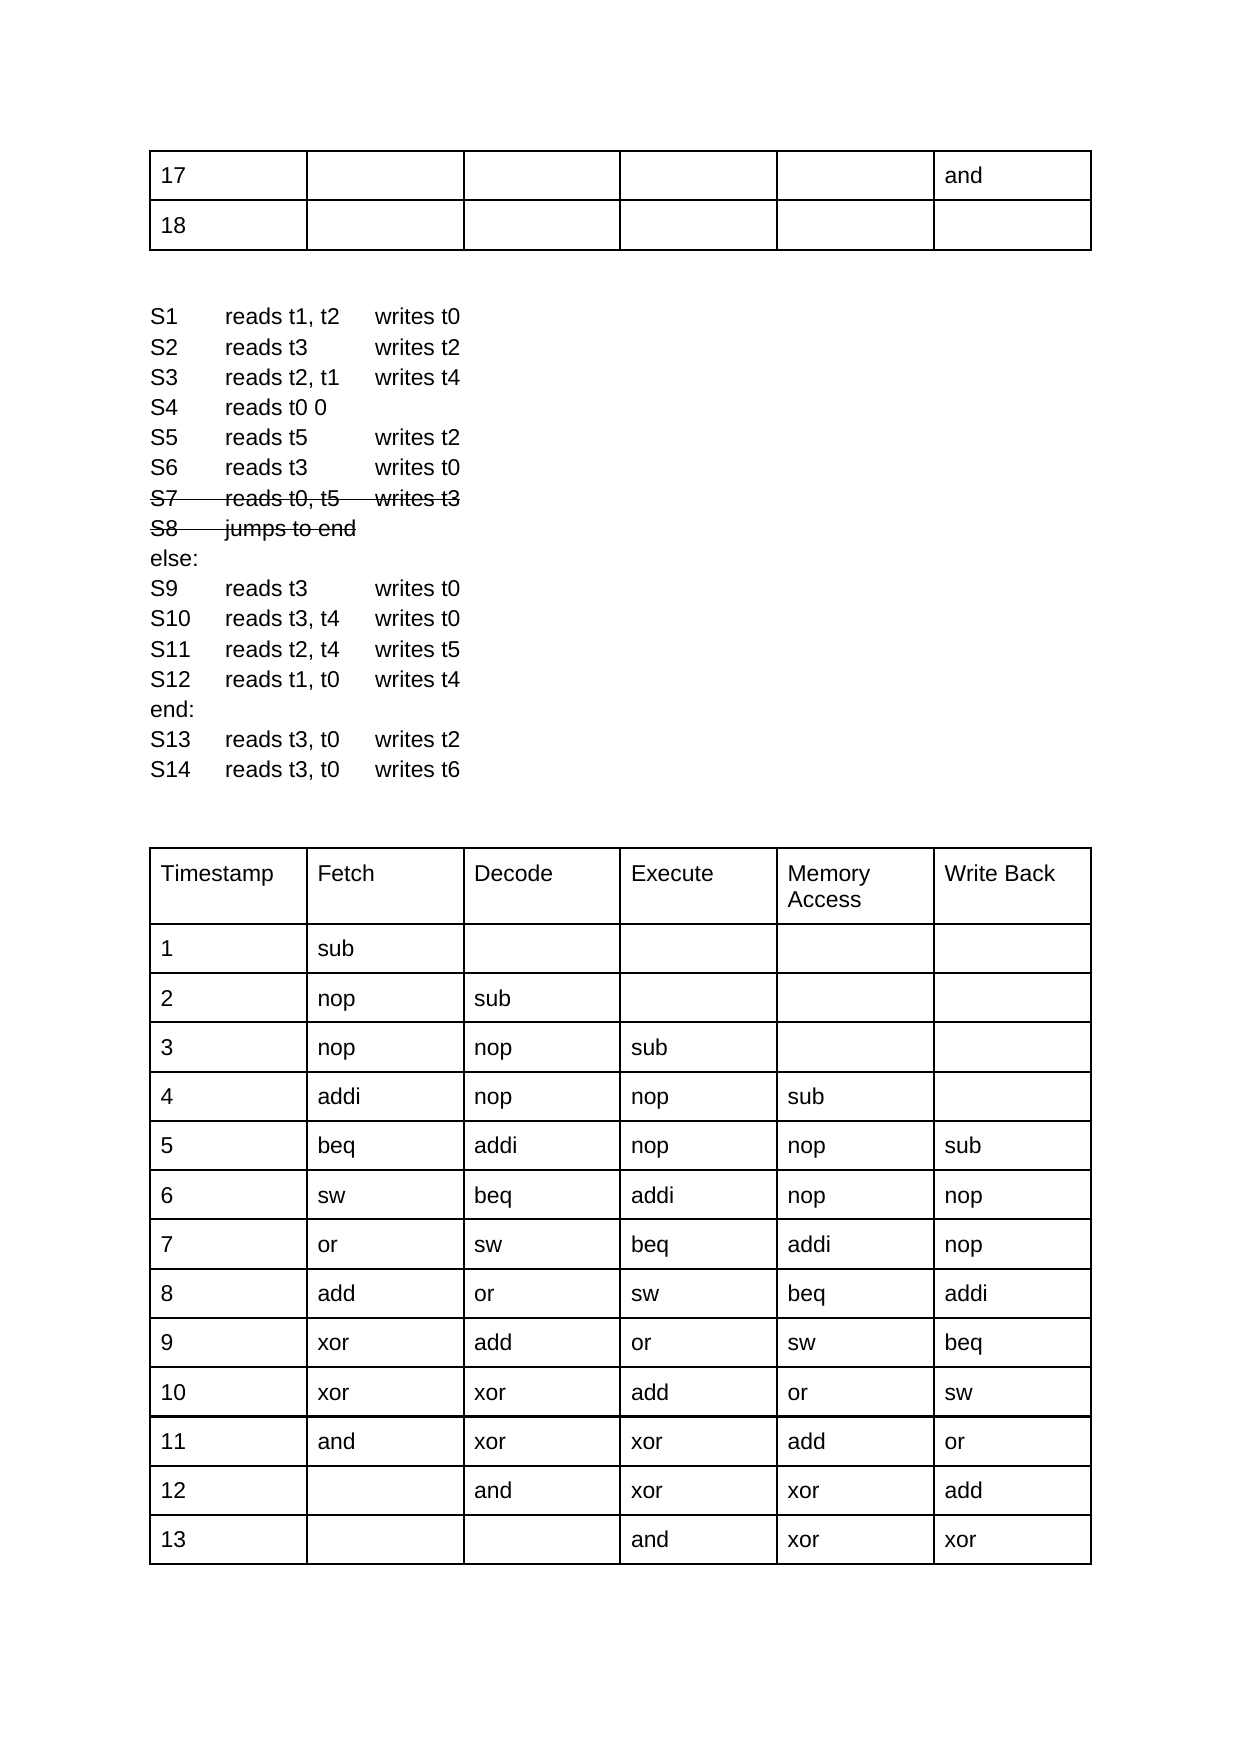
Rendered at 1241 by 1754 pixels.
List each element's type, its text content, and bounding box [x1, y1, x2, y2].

text S7 reads t0, t5 writes t3 [150, 484, 1090, 511]
table_cell 18 [151, 201, 306, 248]
table_cell 8 [151, 1270, 306, 1317]
table_cell 3 [151, 1023, 306, 1071]
table_cell beq [308, 1122, 463, 1169]
table_cell 13 [151, 1516, 306, 1563]
table_cell add [308, 1270, 463, 1317]
table_cell xor [621, 1418, 776, 1465]
table_cell addi [621, 1171, 776, 1218]
text S12 reads t1, t0 writes t4 [150, 666, 1090, 692]
table_header Decode [465, 849, 619, 923]
text end: [150, 696, 1090, 722]
text S11 reads t2, t4 writes t5 [150, 636, 1090, 662]
table_cell nop [308, 1023, 463, 1071]
table_cell add [465, 1319, 619, 1366]
table_header Timestamp [151, 849, 306, 923]
table_cell [935, 974, 1090, 1021]
table_cell nop [935, 1220, 1090, 1268]
text else: [150, 545, 1090, 571]
text S10 reads t3, t4 writes t0 [150, 605, 1090, 632]
table_cell addi [935, 1270, 1090, 1317]
text S2 reads t3 writes t2 [150, 333, 1090, 360]
table_cell [778, 974, 933, 1021]
table_cell 2 [151, 974, 306, 1021]
table_cell xor [778, 1467, 933, 1514]
table_cell 4 [151, 1073, 306, 1120]
text S3 reads t2, t1 writes t4 [150, 364, 1090, 390]
text S13 reads t3, t0 writes t2 [150, 726, 1090, 753]
table_cell nop [621, 1122, 776, 1169]
table_cell sw [621, 1270, 776, 1317]
text S9 reads t3 writes t0 [150, 575, 1090, 602]
text S8 jumps to end [150, 515, 1090, 541]
table_cell [935, 1023, 1090, 1071]
table_cell sub [465, 974, 619, 1021]
table_header Execute [621, 849, 776, 923]
table_cell [621, 201, 776, 248]
table_cell sw [465, 1220, 619, 1268]
table_cell [935, 925, 1090, 972]
table_cell [621, 152, 776, 199]
table_cell 12 [151, 1467, 306, 1514]
table_cell xor [308, 1319, 463, 1366]
table_cell nop [778, 1171, 933, 1218]
table_cell addi [308, 1073, 463, 1120]
table_cell 17 [151, 152, 306, 199]
table_cell sub [935, 1122, 1090, 1169]
table_cell add [935, 1467, 1090, 1514]
table_cell or [778, 1368, 933, 1415]
table_cell [308, 201, 463, 248]
table_cell add [621, 1368, 776, 1415]
table_header Memory Access [778, 849, 933, 923]
table_cell sw [308, 1171, 463, 1218]
text S4 reads t0 0 [150, 394, 1090, 420]
table_cell and [935, 152, 1090, 199]
table_cell or [621, 1319, 776, 1366]
table_cell [935, 201, 1090, 248]
text S1 reads t1, t2 writes t0 [150, 303, 1090, 330]
table_cell beq [465, 1171, 619, 1218]
text S14 reads t3, t0 writes t6 [150, 756, 1090, 783]
table_cell xor [778, 1516, 933, 1563]
table_cell [778, 1023, 933, 1071]
table_cell xor [621, 1467, 776, 1514]
table_cell sub [308, 925, 463, 972]
table_header Write Back [935, 849, 1090, 923]
table_cell [308, 152, 463, 199]
table_cell nop [465, 1023, 619, 1071]
table_cell [465, 201, 619, 248]
table_cell [465, 925, 619, 972]
table_cell and [465, 1467, 619, 1514]
table_cell sw [935, 1368, 1090, 1415]
table_cell 7 [151, 1220, 306, 1268]
table_cell add [778, 1418, 933, 1465]
table_cell 5 [151, 1122, 306, 1169]
table_header Fetch [308, 849, 463, 923]
table_cell [778, 925, 933, 972]
table_cell beq [778, 1270, 933, 1317]
table_cell nop [621, 1073, 776, 1120]
table_cell addi [465, 1122, 619, 1169]
table_cell xor [935, 1516, 1090, 1563]
table_cell 6 [151, 1171, 306, 1218]
table_cell addi [778, 1220, 933, 1268]
table_cell [465, 152, 619, 199]
table_cell beq [935, 1319, 1090, 1366]
table_cell 1 [151, 925, 306, 972]
table_cell or [465, 1270, 619, 1317]
table_cell [621, 974, 776, 1021]
table_cell 11 [151, 1418, 306, 1465]
table_cell and [621, 1516, 776, 1563]
table_cell [308, 1467, 463, 1514]
text S6 reads t3 writes t0 [150, 454, 1090, 481]
table_cell [935, 1073, 1090, 1120]
table_cell [778, 152, 933, 199]
table_cell or [935, 1418, 1090, 1465]
table_cell [465, 1516, 619, 1563]
table_cell sub [621, 1023, 776, 1071]
table_cell xor [465, 1418, 619, 1465]
table_cell beq [621, 1220, 776, 1268]
table_cell [308, 1516, 463, 1563]
table_cell [621, 925, 776, 972]
table_cell sub [778, 1073, 933, 1120]
table_cell or [308, 1220, 463, 1268]
table_cell 10 [151, 1368, 306, 1415]
table_cell xor [465, 1368, 619, 1415]
table_cell nop [778, 1122, 933, 1169]
text S5 reads t5 writes t2 [150, 424, 1090, 451]
table_cell xor [308, 1368, 463, 1415]
table_cell and [308, 1418, 463, 1465]
table_cell 9 [151, 1319, 306, 1366]
table_cell nop [308, 974, 463, 1021]
table_cell sw [778, 1319, 933, 1366]
table_cell [778, 201, 933, 248]
table_cell nop [935, 1171, 1090, 1218]
table_cell nop [465, 1073, 619, 1120]
